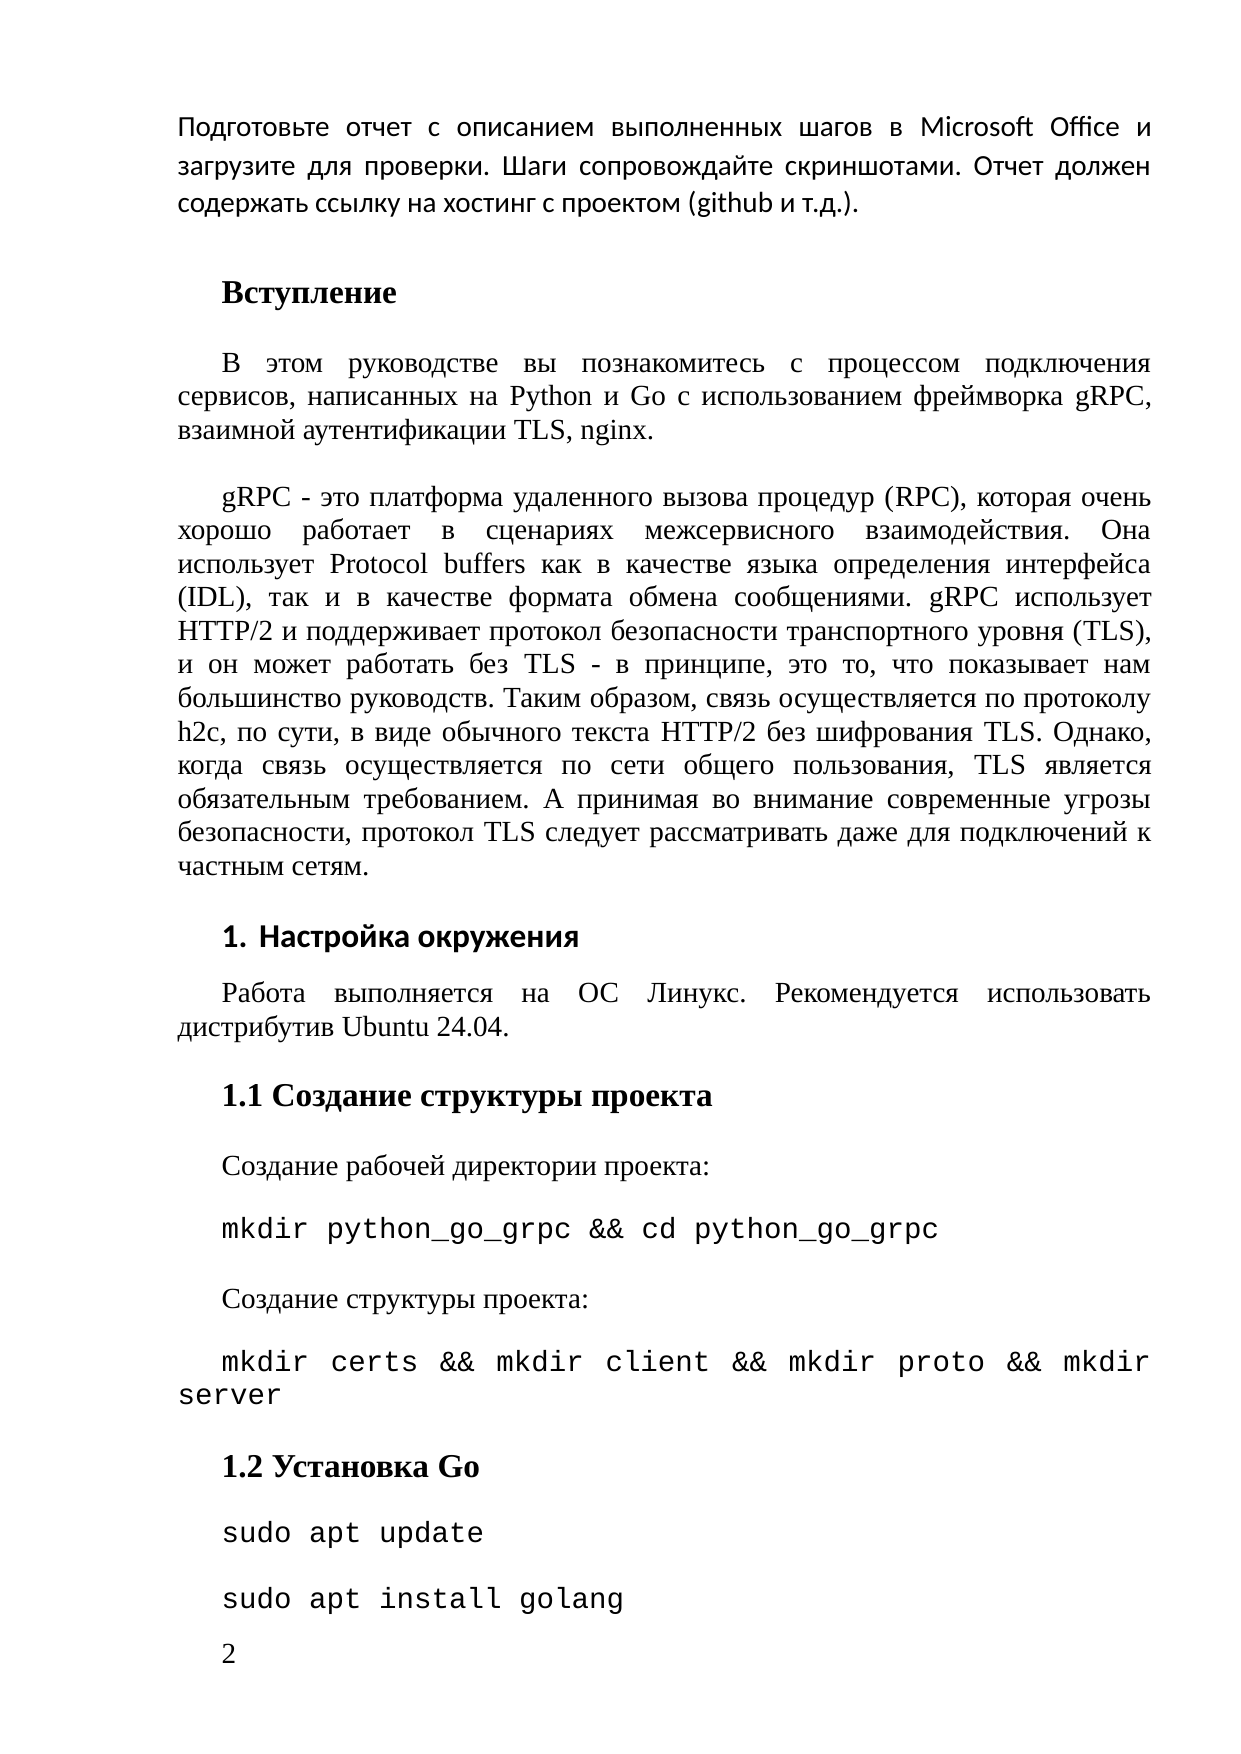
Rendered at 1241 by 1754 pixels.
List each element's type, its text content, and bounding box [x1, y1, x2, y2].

text sudo apt update [177, 1518, 1152, 1551]
text gRPC - это платформа удаленного вызова процедур (RPC), которая очень хорошо работает в сценариях межсервисного взаимодействия. Она использует Protocol buffers как в качестве языка определения интерфейса (IDL), так и в качестве формата обмена сообщениями. gRPC использует HTTP/2 и поддерживает протокол безопасности транспортного уровня (TLS), и он может работать без TLS - в принципе, это то, что показывает нам большинство руководств. Таким образом, связь осуществляется по протоколу h2c, по сути, в виде обычного текста HTTP/2 без шифрования TLS. Однако, когда связь осуществляется по сети общего пользования, TLS является обязательным требованием. А принимая во внимание современные угрозы безопасности, протокол TLS следует рассматривать даже для подключений к частным сетям. [177, 479, 1152, 881]
text sudo apt install golang [177, 1584, 1152, 1617]
text Подготовьте отчет с описанием выполненных шагов в Microsoft Office и загрузите для проверки. Шаги сопровождайте скриншотами. Отчет должен содержать ссылку на хостинг с проектом (github и т.д.). [177, 108, 1152, 220]
text Работа выполняется на ОС Линукс. Рекомендуется использовать дистрибутив Ubuntu 24.04. [177, 975, 1152, 1042]
text mkdir python_go_grpc && cd python_go_grpc [177, 1215, 1152, 1248]
text 1.1 Создание структуры проекта [177, 1076, 1152, 1114]
text В этом руководстве вы познакомитесь с процессом подключения сервисов, написанных на Python и Go с использованием фреймворка gRPC, взаимной аутентификации TLS, nginx. [177, 345, 1152, 445]
text Создание структуры проекта: [177, 1281, 1152, 1314]
list Настройка окружения [221, 915, 1152, 956]
text mkdir certs && mkdir client && mkdir proto && mkdir server [177, 1347, 1152, 1413]
text Вступление [177, 273, 1152, 311]
text Создание рабочей директории проекта: [177, 1148, 1152, 1181]
text 1.2 Установка Go [177, 1446, 1152, 1485]
